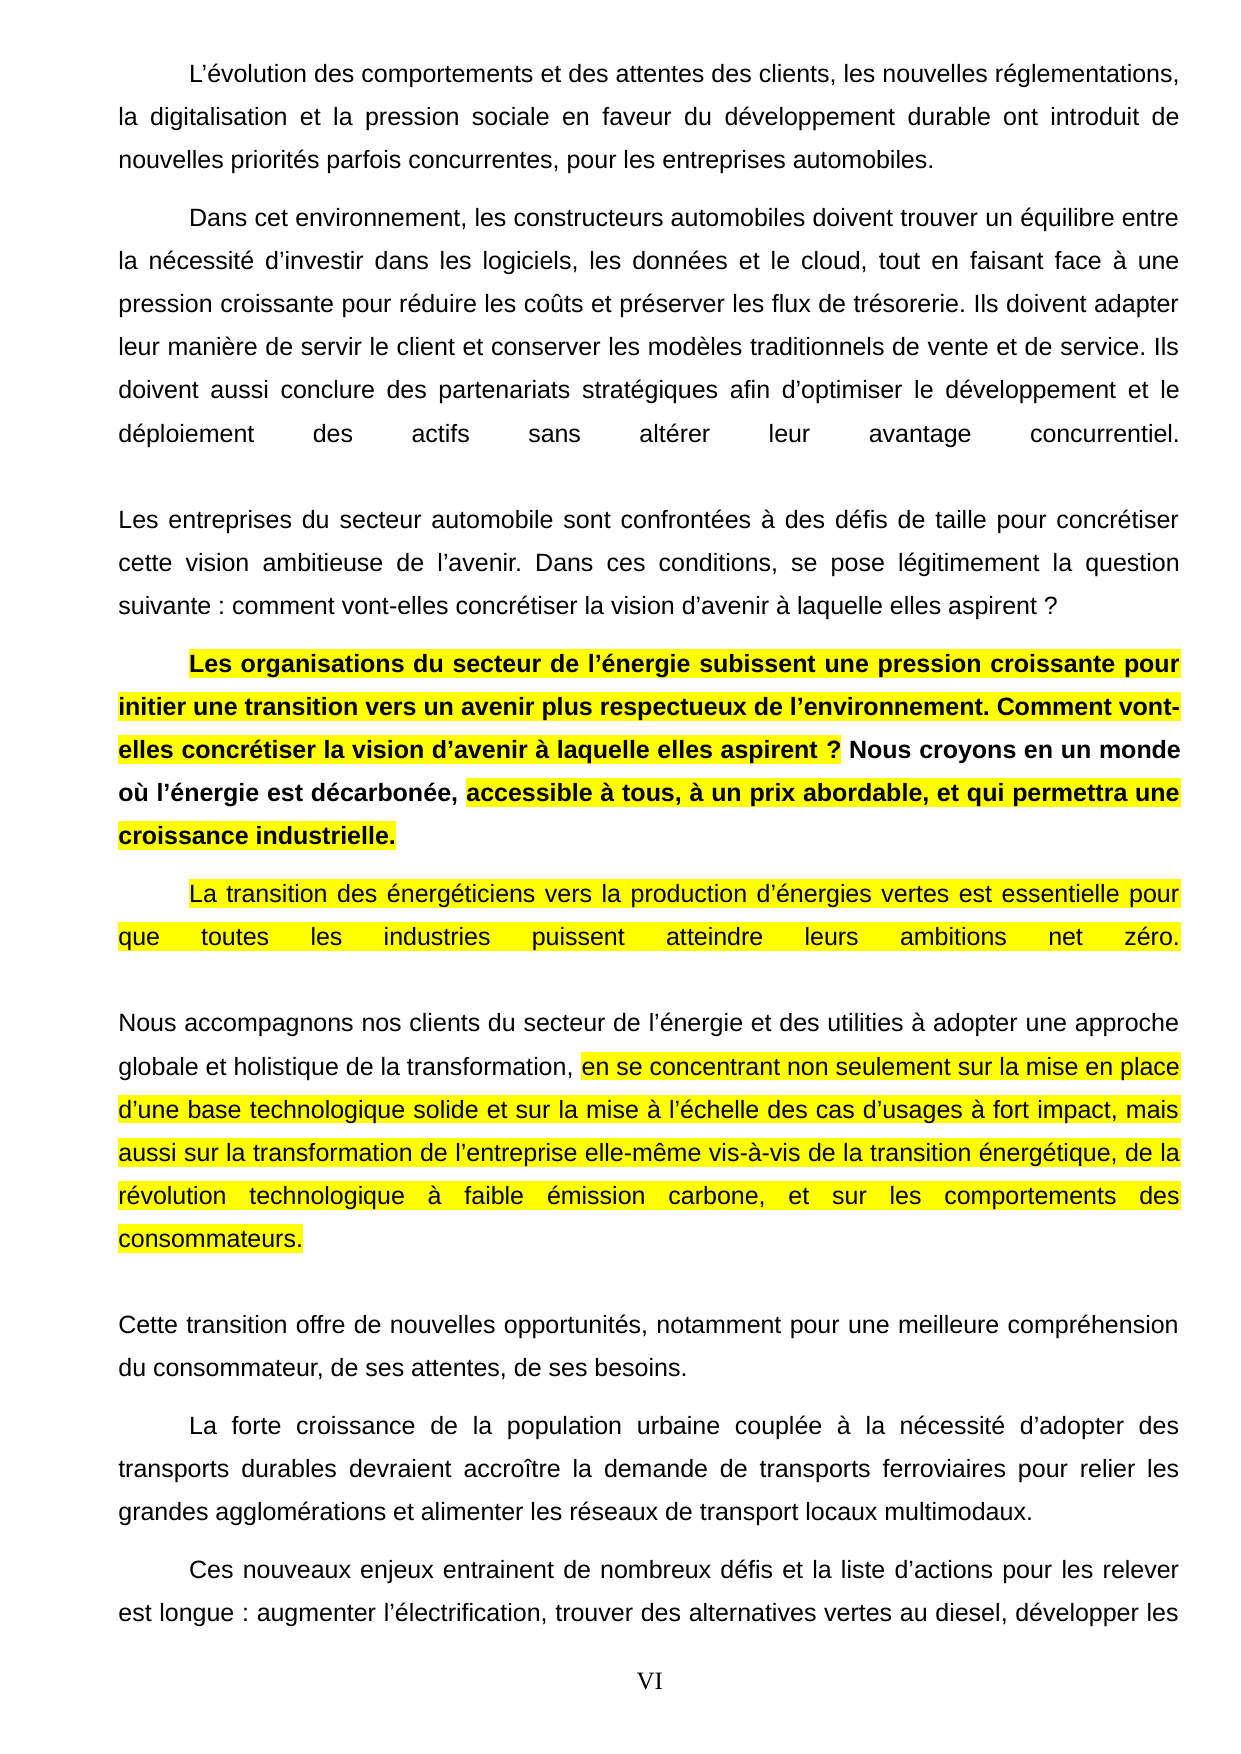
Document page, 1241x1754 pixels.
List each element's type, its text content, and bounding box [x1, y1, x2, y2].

text L’évolution des comportements et des attentes des clients, les nouvelles réglementations, la digitalisation et la pression sociale en faveur du développement durable ont introduit de nouvelles priorités parfois concurrentes, pour les entreprises automobiles. [118, 59, 1181, 174]
text Dans cet environnement, les constructeurs automobiles doivent trouver un équilibre entre la nécessité d’investir dans les logiciels, les données et le cloud, tout en faisant face à une pression croissante pour réduire les coûts et préserver les flux de trésorerie. Ils doivent adapter leur manière de servir le client et conserver les modèles traditionnels de vente et de service. Ils doivent aussi conclure des partenariats stratégiques afin d’optimiser le développement et le déploiement des actifs sans altérer leur avantage concurrentiel. Les entreprises du secteur automobile sont confrontées à des défis de taille pour concrétiser cette vision ambitieuse de l’avenir. Dans ces conditions, se pose légitimement la question suivante : comment vont-elles concrétiser la vision d’avenir à laquelle elles aspirent ? [118, 203, 1181, 620]
text Les organisations du secteur de l’énergie subissent une pression croissante pour initier une transition vers un avenir plus respectueux de l’environnement. Comment vont-elles concrétiser la vision d’avenir à laquelle elles aspirent ? Nous croyons en un monde où l’énergie est décarbonée, accessible à tous, à un prix abordable, et qui permettra une croissance industrielle. [118, 649, 1181, 850]
text Ces nouveaux enjeux entrainent de nombreux défis et la liste d’actions pour les relever est longue : augmenter l’électrification, trouver des alternatives vertes au diesel, développer les [118, 1555, 1181, 1627]
text La transition des énergéticiens vers la production d’énergies vertes est essentielle pour que toutes les industries puissent atteindre leurs ambitions net zéro. Nous accompagnons nos clients du secteur de l’énergie et des utilities à adopter une approche globale et holistique de la transformation, en se concentrant non seulement sur la mise en place d’une base technologique solide et sur la mise à l’échelle des cas d’usages à fort impact, mais aussi sur la transformation de l’entreprise elle-même vis-à-vis de la transition énergétique, de la révolution technologique à faible émission carbone, et sur les comportements des consommateurs. Cette transition offre de nouvelles opportunités, notamment pour une meilleure compréhension du consommateur, de ses attentes, de ses besoins. [118, 879, 1181, 1382]
text La forte croissance de la population urbaine couplée à la nécessité d’adopter des transports durables devraient accroître la demande de transports ferroviaires pour relier les grandes agglomérations et alimenter les réseaux de transport locaux multimodaux. [118, 1411, 1181, 1526]
